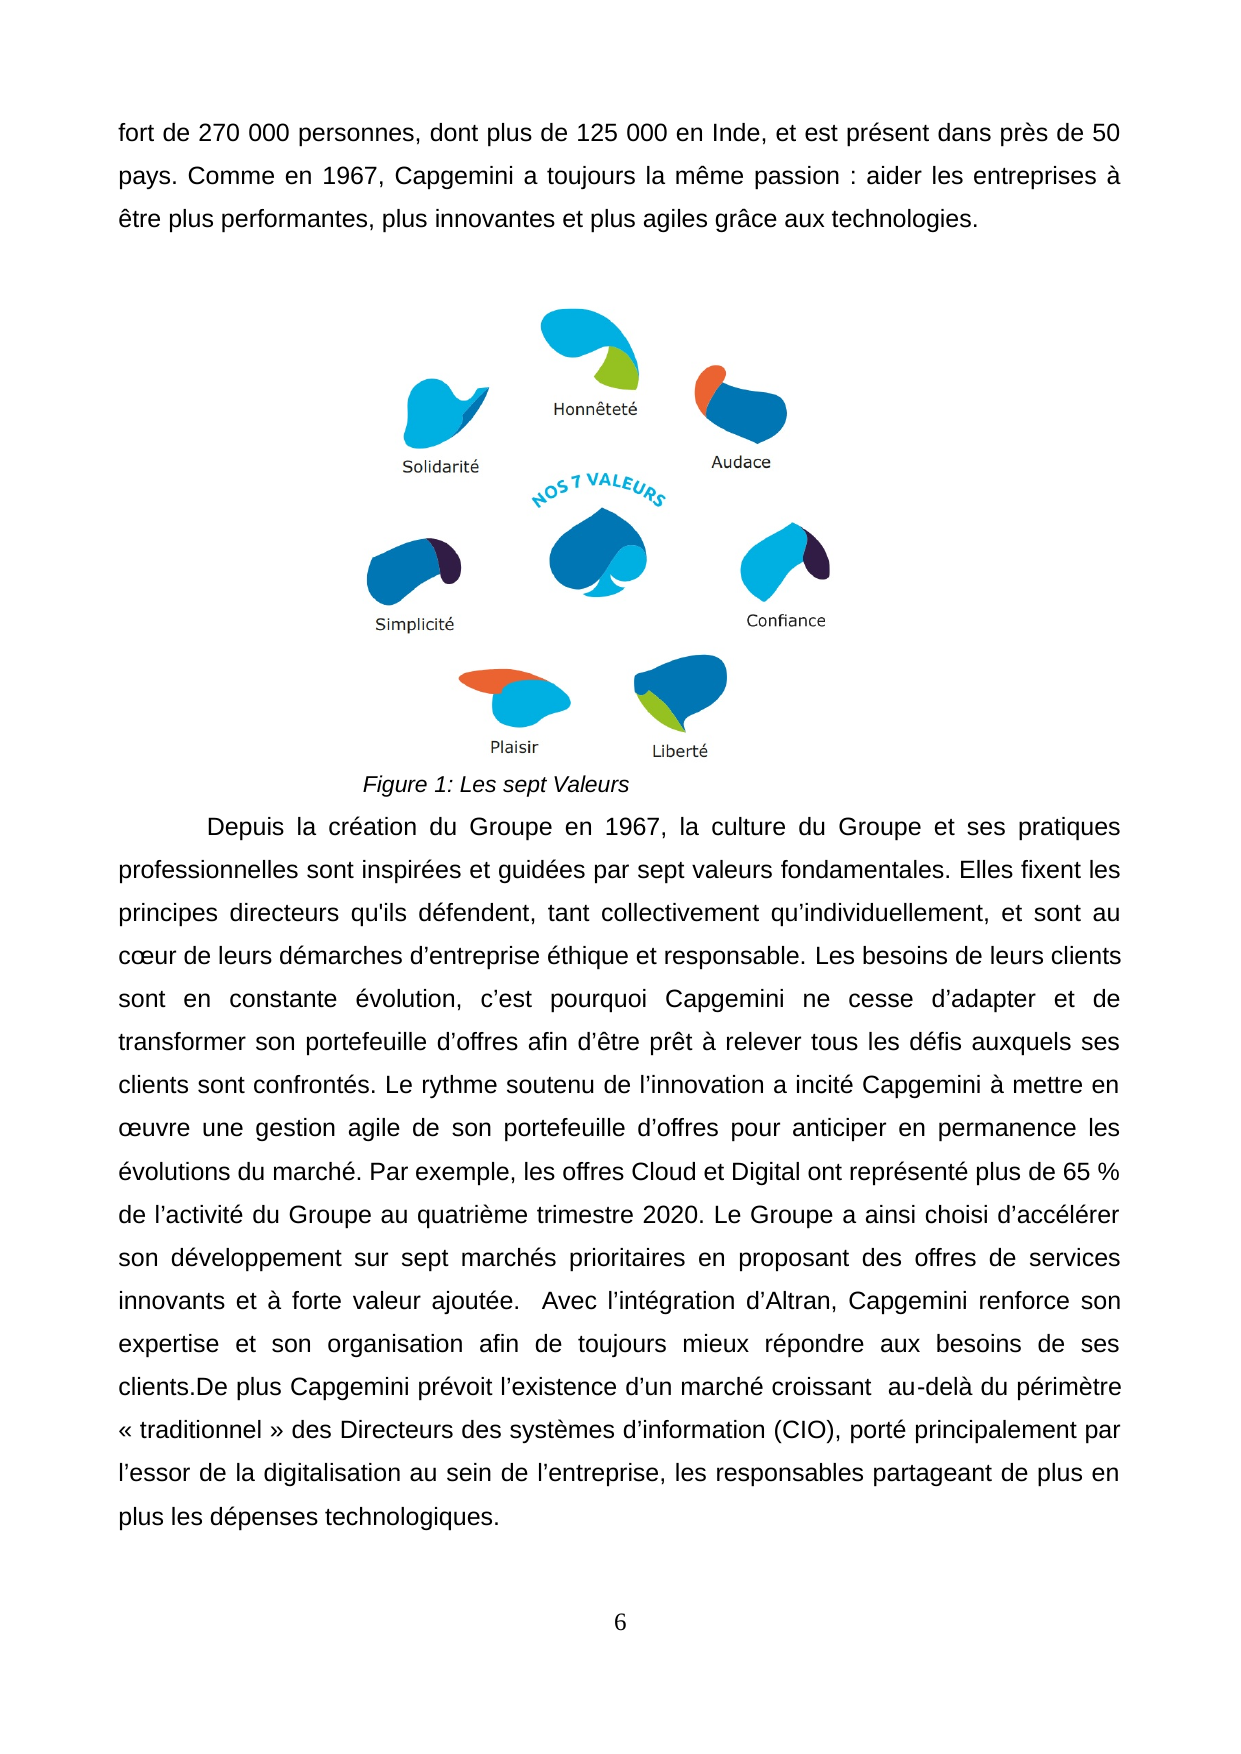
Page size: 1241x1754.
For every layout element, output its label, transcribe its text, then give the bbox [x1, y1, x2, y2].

picture [362, 297, 840, 771]
text Figure 1: Les sept Valeurs [363, 771, 839, 797]
text fort de 270 000 personnes, dont plus de 125 000 en Inde, et est présent dans près de 50 pays. Comme en 1967, Capgemini a toujours la même passion : aider les entreprises à être plus performantes, plus innovantes et plus agiles grâce aux technologies. [118, 118, 1122, 233]
text Depuis la création du Groupe en 1967, la culture du Groupe et ses pratiques professionnelles sont inspirées et guidées par sept valeurs fondamentales. Elles fixent les principes directeurs qu'ils défendent, tant collectivement qu’individuellement, et sont au cœur de leurs démarches d’entreprise éthique et responsable. Les besoins de leurs clients sont en constante évolution, c’est pourquoi Capgemini ne cesse d’adapter et de transformer son portefeuille d’offres afin d’être prêt à relever tous les défis auxquels ses clients sont confrontés. Le rythme soutenu de l’innovation a incité Capgemini à mettre en œuvre une gestion agile de son portefeuille d’offres pour anticiper en permanence les évolutions du marché. Par exemple, les offres Cloud et Digital ont représenté plus de 65 % de l’activité du Groupe au quatrième trimestre 2020. Le Groupe a ainsi choisi d’accélérer son développement sur sept marchés prioritaires en proposant des offres de services innovants et à forte valeur ajoutée. Avec l’intégration d’Altran, Capgemini renforce son expertise et son organisation afin de toujours mieux répondre aux besoins de ses clients.De plus Capgemini prévoit l’existence d’un marché croissant au‑delà du périmètre « traditionnel » des Directeurs des systèmes d’information (CIO), porté principalement par l’essor de la digitalisation au sein de l’entreprise, les responsables partageant de plus en plus les dépenses technologiques. [118, 259, 1122, 1530]
